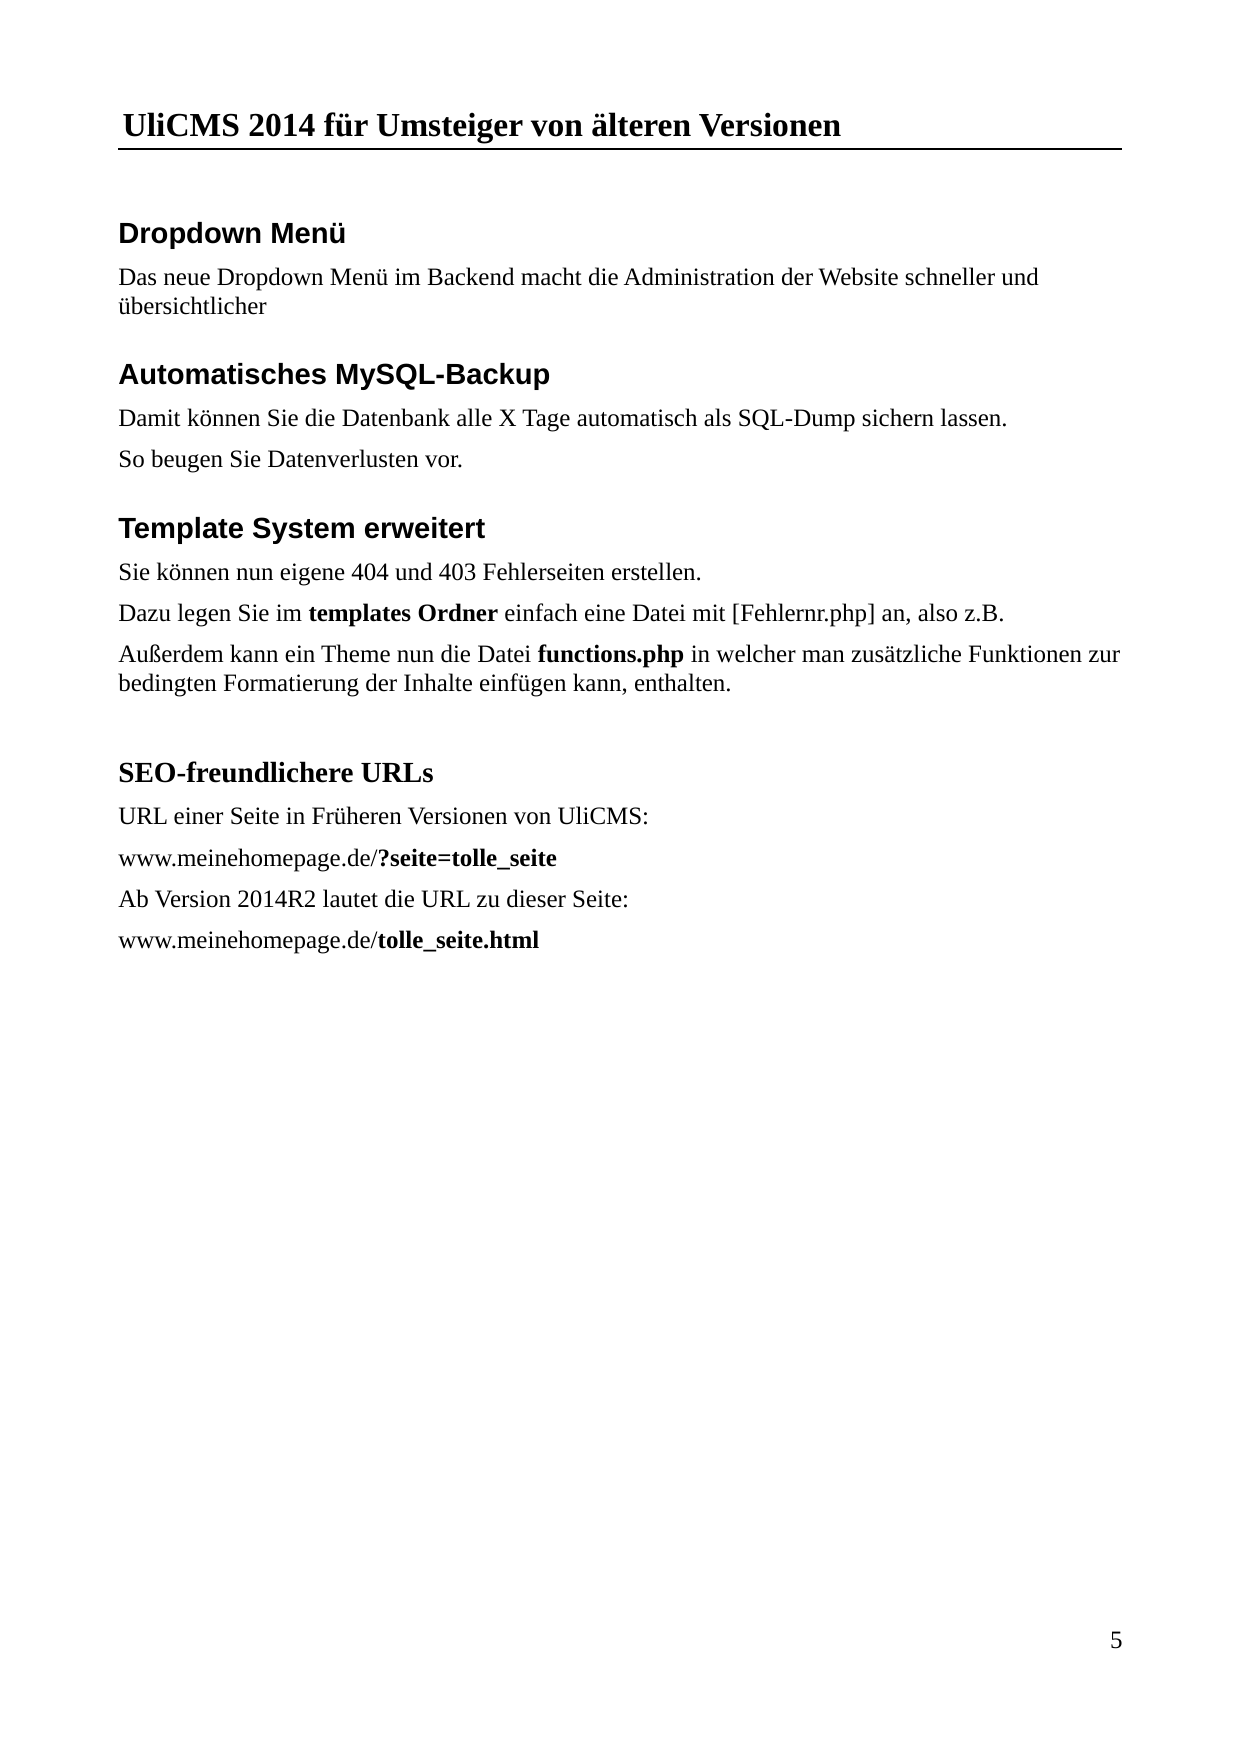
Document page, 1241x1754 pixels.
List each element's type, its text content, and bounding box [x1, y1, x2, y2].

text www.meinehomepage.de/tolle_seite.html [118, 925, 1122, 954]
text Ab Version 2014R2 lautet die URL zu dieser Seite: [118, 884, 1122, 913]
text SEO-freundlichere URLs [118, 755, 1122, 789]
text URL einer Seite in Früheren Versionen von UliCMS: [118, 801, 1122, 830]
text www.meinehomepage.de/?seite=tolle_seite [118, 843, 1122, 871]
subtitle Template System erweitert [118, 511, 1122, 544]
text So beugen Sie Datenverlusten vor. [118, 444, 1122, 473]
text Das neue Dropdown Menü im Backend macht die Administration der Website schneller und übersichtlicher [118, 262, 1122, 320]
text Sie können nun eigene 404 und 403 Fehlerseiten erstellen. [118, 557, 1122, 586]
text Damit können Sie die Datenbank alle X Tage automatisch als SQL-Dump sichern lassen. [118, 403, 1122, 432]
text UliCMS 2014 für Umsteiger von älteren Versionen [118, 100, 1122, 148]
subtitle Dropdown Menü [118, 216, 1122, 250]
subtitle Automatisches MySQL-Backup [118, 357, 1122, 391]
text Dazu legen Sie im templates Ordner einfach eine Datei mit [Fehlernr.php] an, also z.B. [118, 598, 1122, 627]
text Außerdem kann ein Theme nun die Datei functions.php in welcher man zusätzliche Funktionen zur bedingten Formatierung der Inhalte einfügen kann, enthalten. [118, 639, 1122, 697]
